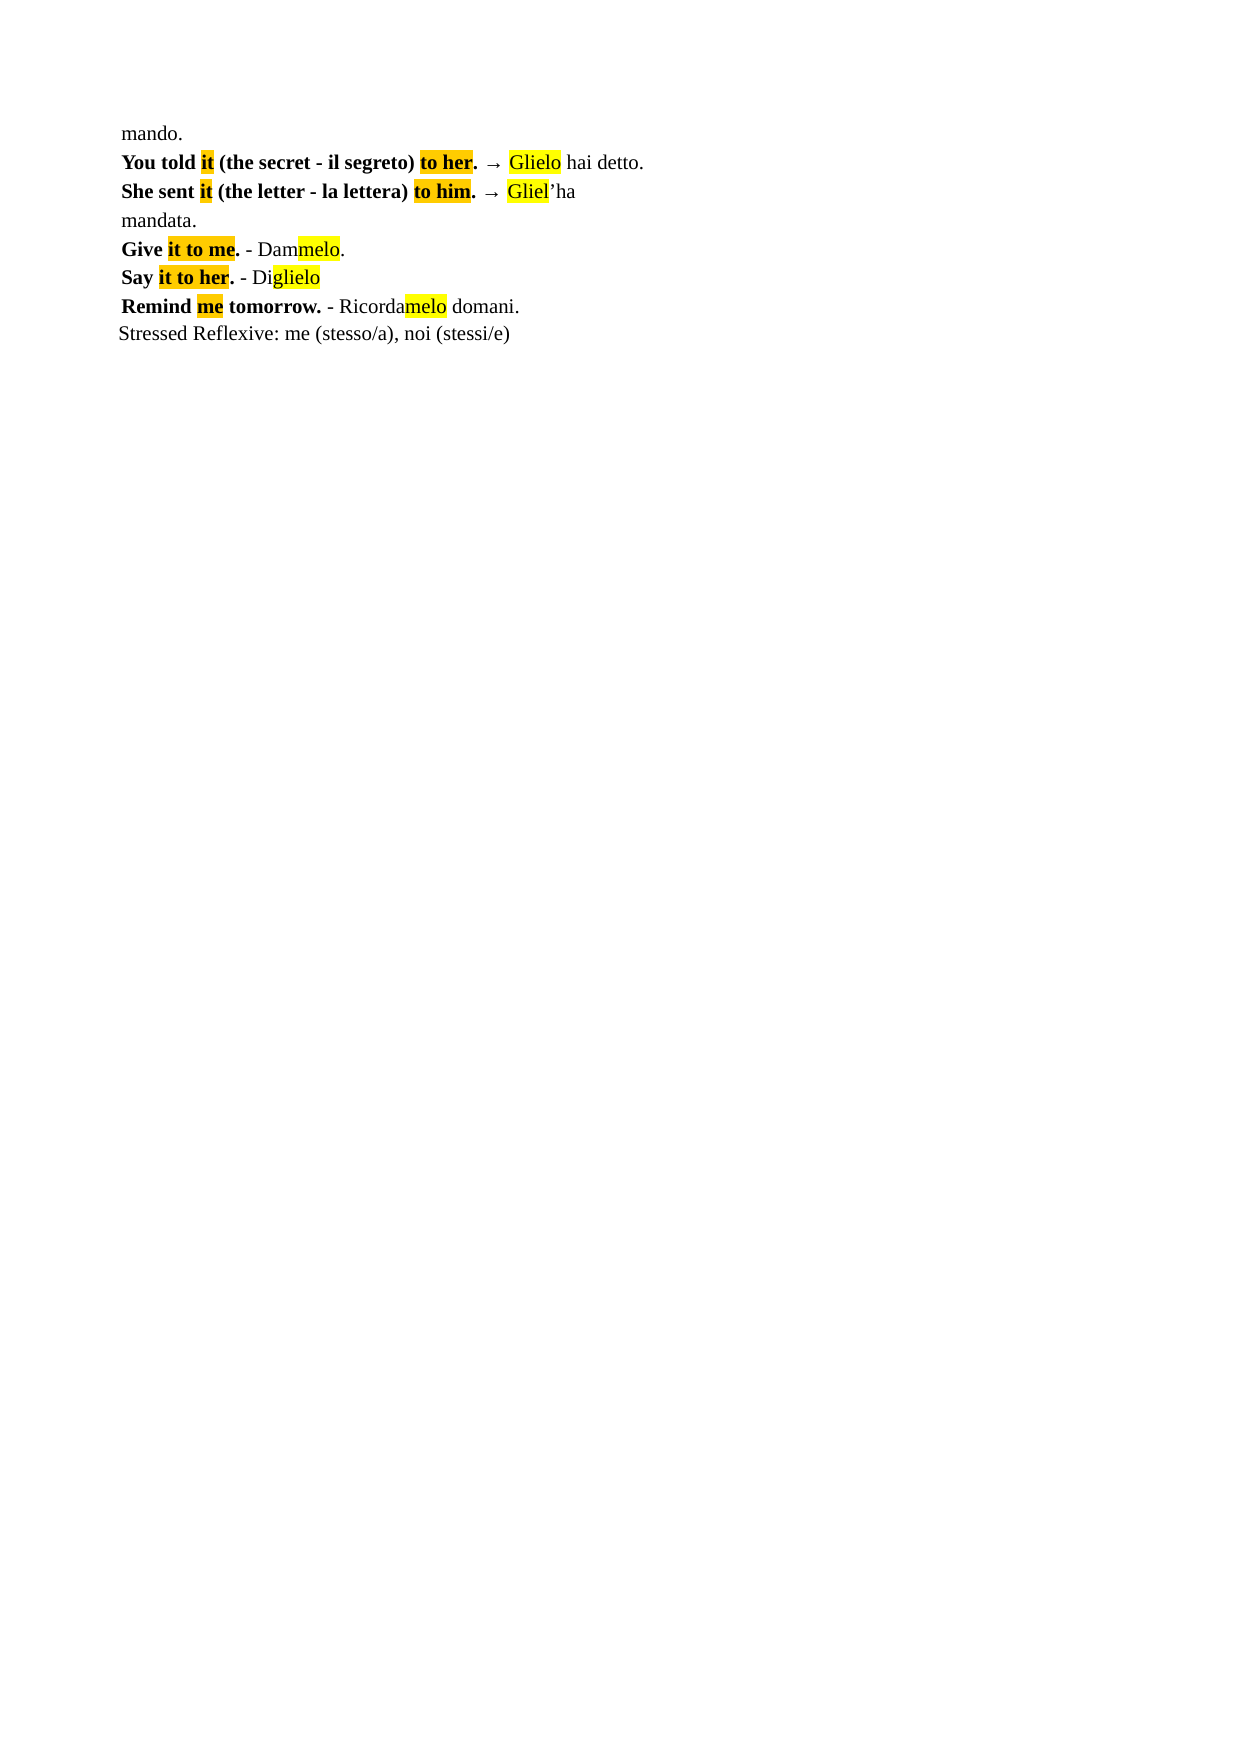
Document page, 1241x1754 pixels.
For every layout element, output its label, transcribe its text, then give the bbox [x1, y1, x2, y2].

table_cell [990, 118, 1046, 321]
table_cell [943, 118, 989, 321]
table_cell mando. You told it (the secret - il segreto) to her. → Glielo hai detto. She sent it (the letter - la lettera) to him. → Gliel’ha mandata. Give it to me. - Dammelo. Say it to her. - Diglielo Remind me tomorrow. - Ricordamelo domani. [118, 118, 653, 321]
table_cell [888, 118, 943, 321]
table_cell [653, 118, 708, 321]
table_cell [1046, 118, 1112, 321]
text Stressed Reflexive: me (stesso/a), noi (stessi/e) [118, 321, 1122, 345]
table_cell [765, 118, 831, 321]
table_cell [708, 118, 765, 321]
table_cell [831, 118, 887, 321]
